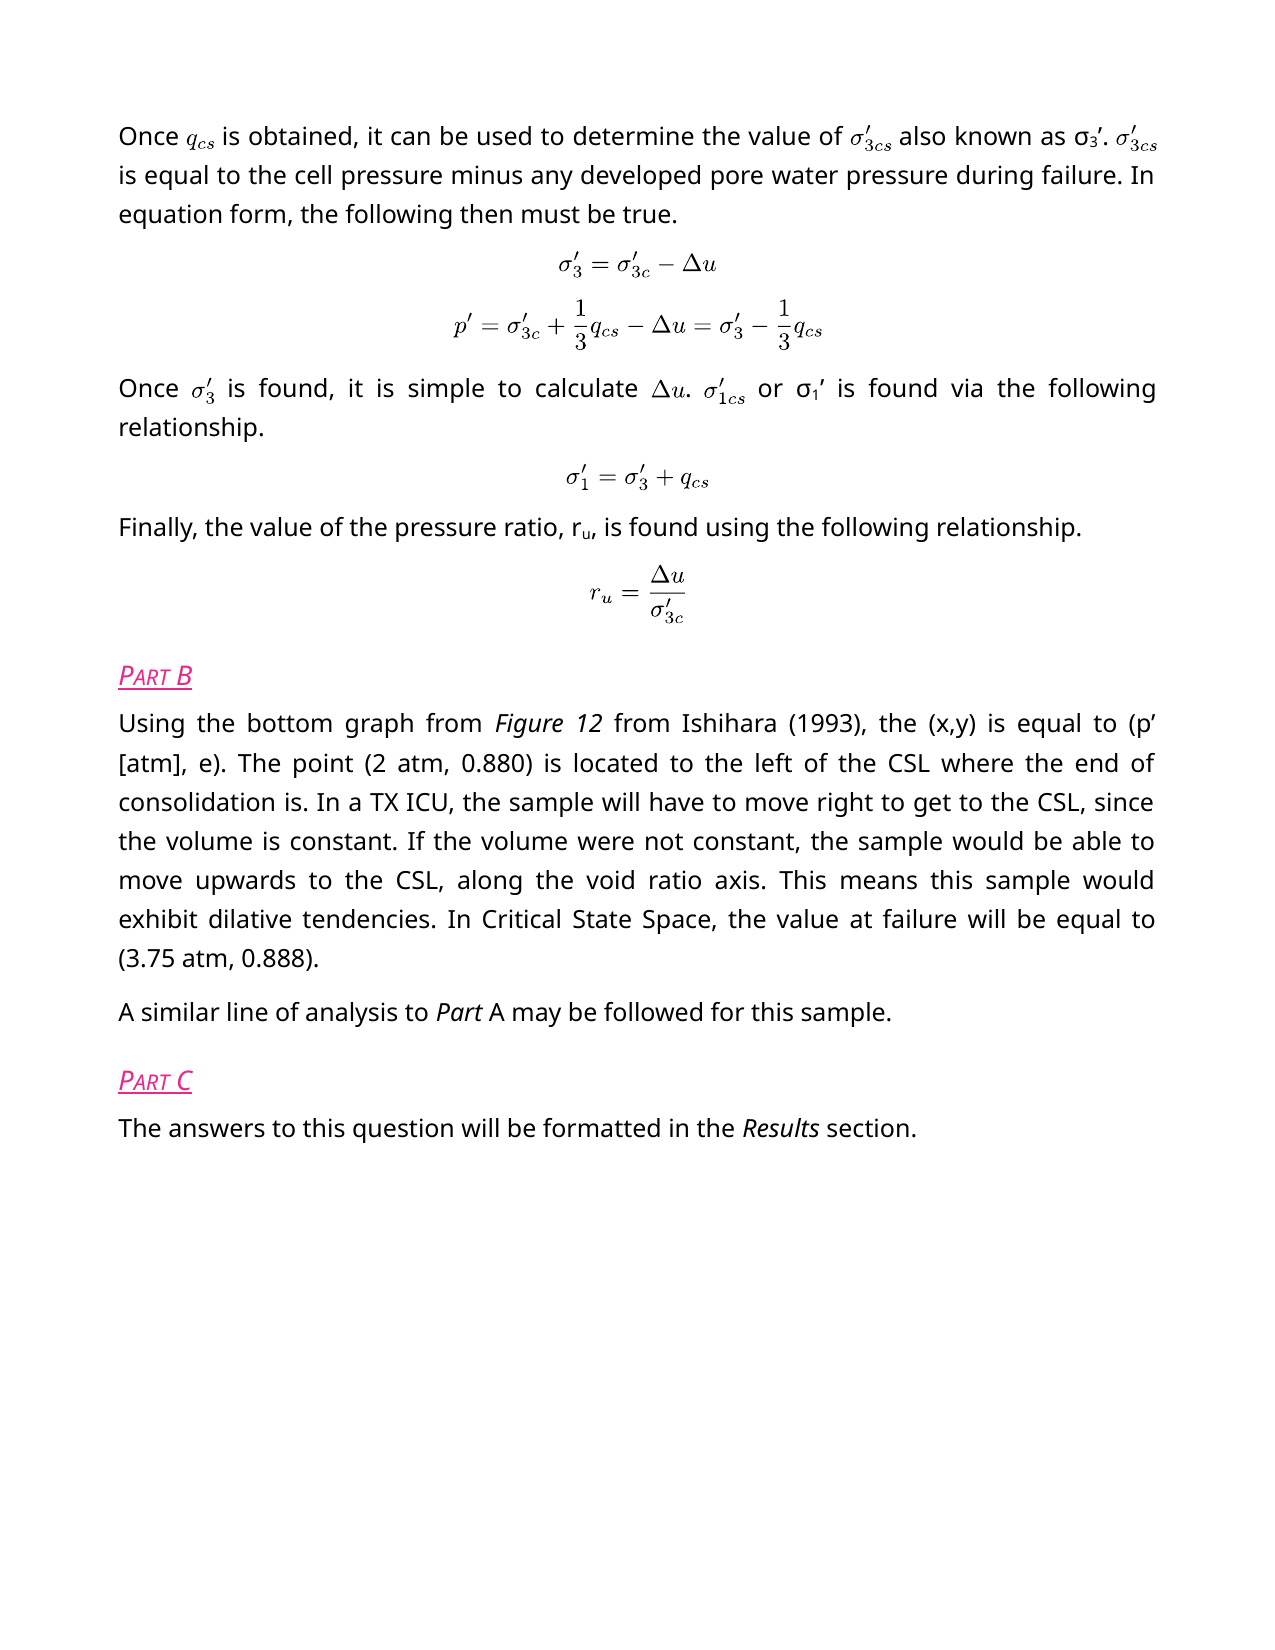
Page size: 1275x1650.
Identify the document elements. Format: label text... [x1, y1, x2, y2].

subtitle Part B [118, 657, 1157, 693]
subtitle Part C [118, 1061, 1157, 1098]
text The answers to this question will be formatted in the Results section. [118, 1110, 1157, 1144]
text Using the bottom graph from Figure 12 from Ishihara (1993), the (x,y) is equal to (p’ [atm], e). The point (2 atm, 0.880) is located to the left of the CSL where the end of consolidation is. In a TX ICU, the sample will have to move right to get to the CSL, since the volume is constant. If the volume were not constant, the sample would be able to move upwards to the CSL, along the void ratio axis. This means this sample would exhibit dilative tendencies. In Critical State Space, the value at failure will be equal to (3.75 atm, 0.888). [118, 706, 1157, 975]
text Finally, the value of the pressure ratio, ru, is found using the following relationship. [118, 510, 1157, 544]
text A similar line of analysis to Part A may be followed for this sample. [118, 995, 1157, 1029]
text Once is obtained, it can be used to determine the value of also known as σ3’. is equal to the cell pressure minus any developed pore water pressure during failure. In equation form, the following then must be true. [118, 118, 1157, 231]
text Once is found, it is simple to calculate . or σ1’ is found via the following relationship. [118, 371, 1157, 444]
